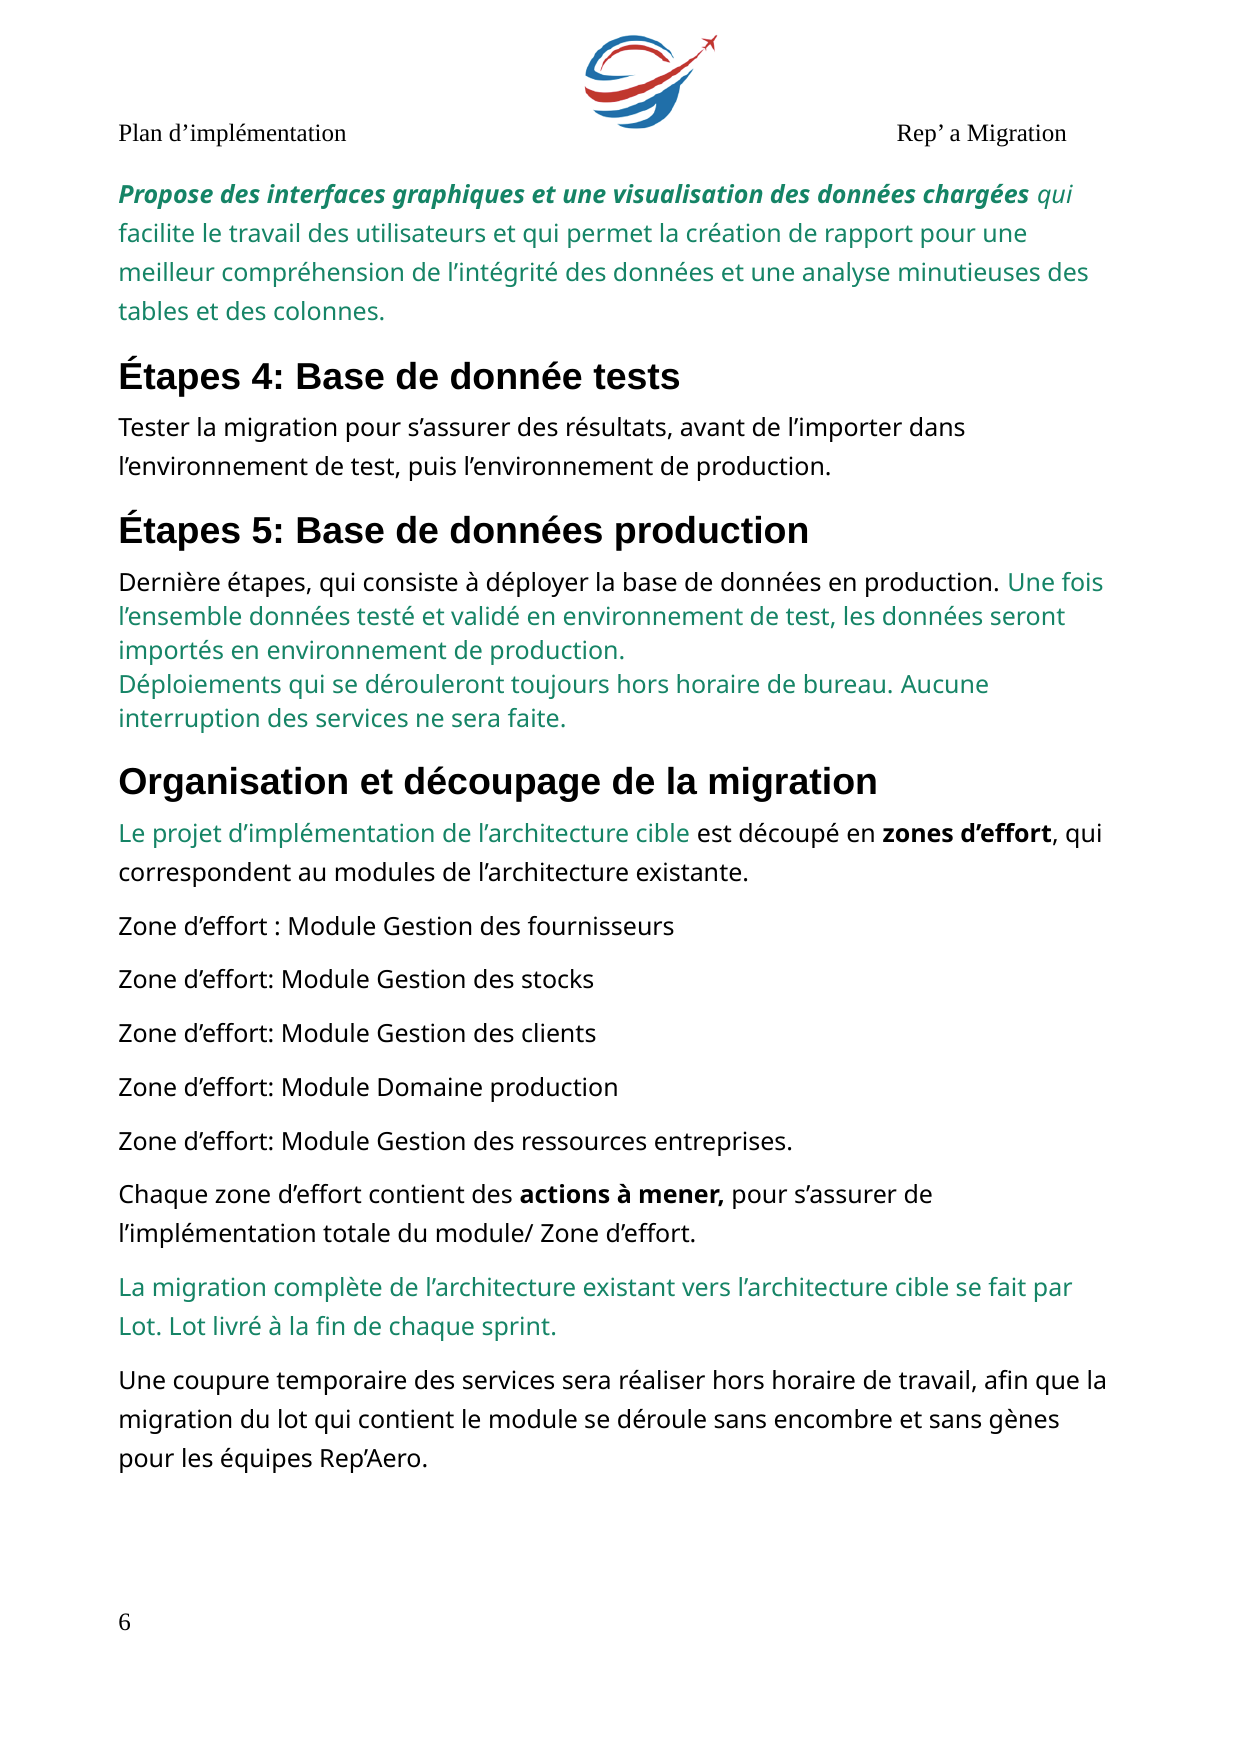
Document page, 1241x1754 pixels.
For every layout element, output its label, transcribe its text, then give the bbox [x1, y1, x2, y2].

text Zone d’effort: Module Gestion des stocks [118, 962, 1122, 996]
text La migration complète de l’architecture existant vers l’architecture cible se fait par Lot. Lot livré à la fin de chaque sprint. [118, 1270, 1122, 1343]
subtitle Organisation et découpage de la migration [118, 759, 1122, 803]
text Zone d’effort: Module Gestion des clients [118, 1016, 1122, 1050]
text Zone d’effort : Module Gestion des fournisseurs [118, 908, 1122, 942]
text Dernière étapes, qui consiste à déployer la base de données en production. Une fois l’ensemble données testé et validé en environnement de test, les données seront importés en environnement de production. [118, 564, 1122, 666]
text Déploiements qui se dérouleront toujours hors horaire de bureau. Aucune interruption des services ne sera faite. [118, 666, 1122, 734]
picture [577, 14, 723, 155]
subtitle Étapes 5: Base de données production [118, 509, 1122, 552]
text Le projet d’implémentation de l’architecture cible est découpé en zones d’effort, qui correspondent au modules de l’architecture existante. [118, 815, 1122, 888]
text Tester la migration pour s’assurer des résultats, avant de l’importer dans l’environnement de test, puis l’environnement de production. [118, 409, 1122, 483]
text Zone d’effort: Module Gestion des ressources entreprises. [118, 1123, 1122, 1157]
text Chaque zone d’effort contient des actions à mener, pour s’assurer de l’implémentation totale du module/ Zone d’effort. [118, 1177, 1122, 1250]
subtitle Étapes 4: Base de donnée tests [118, 354, 1122, 397]
text Une coupure temporaire des services sera réaliser hors horaire de travail, afin que la migration du lot qui contient le module se déroule sans encombre et sans gènes pour les équipes Rep’Aero. [118, 1363, 1122, 1475]
text Propose des interfaces graphiques et une visualisation des données chargées qui facilite le travail des utilisateurs et qui permet la création de rapport pour une meilleur compréhension de l’intégrité des données et une analyse minutieuses des tables et des colonnes. [118, 176, 1122, 328]
text Zone d’effort: Module Domaine production [118, 1069, 1122, 1103]
